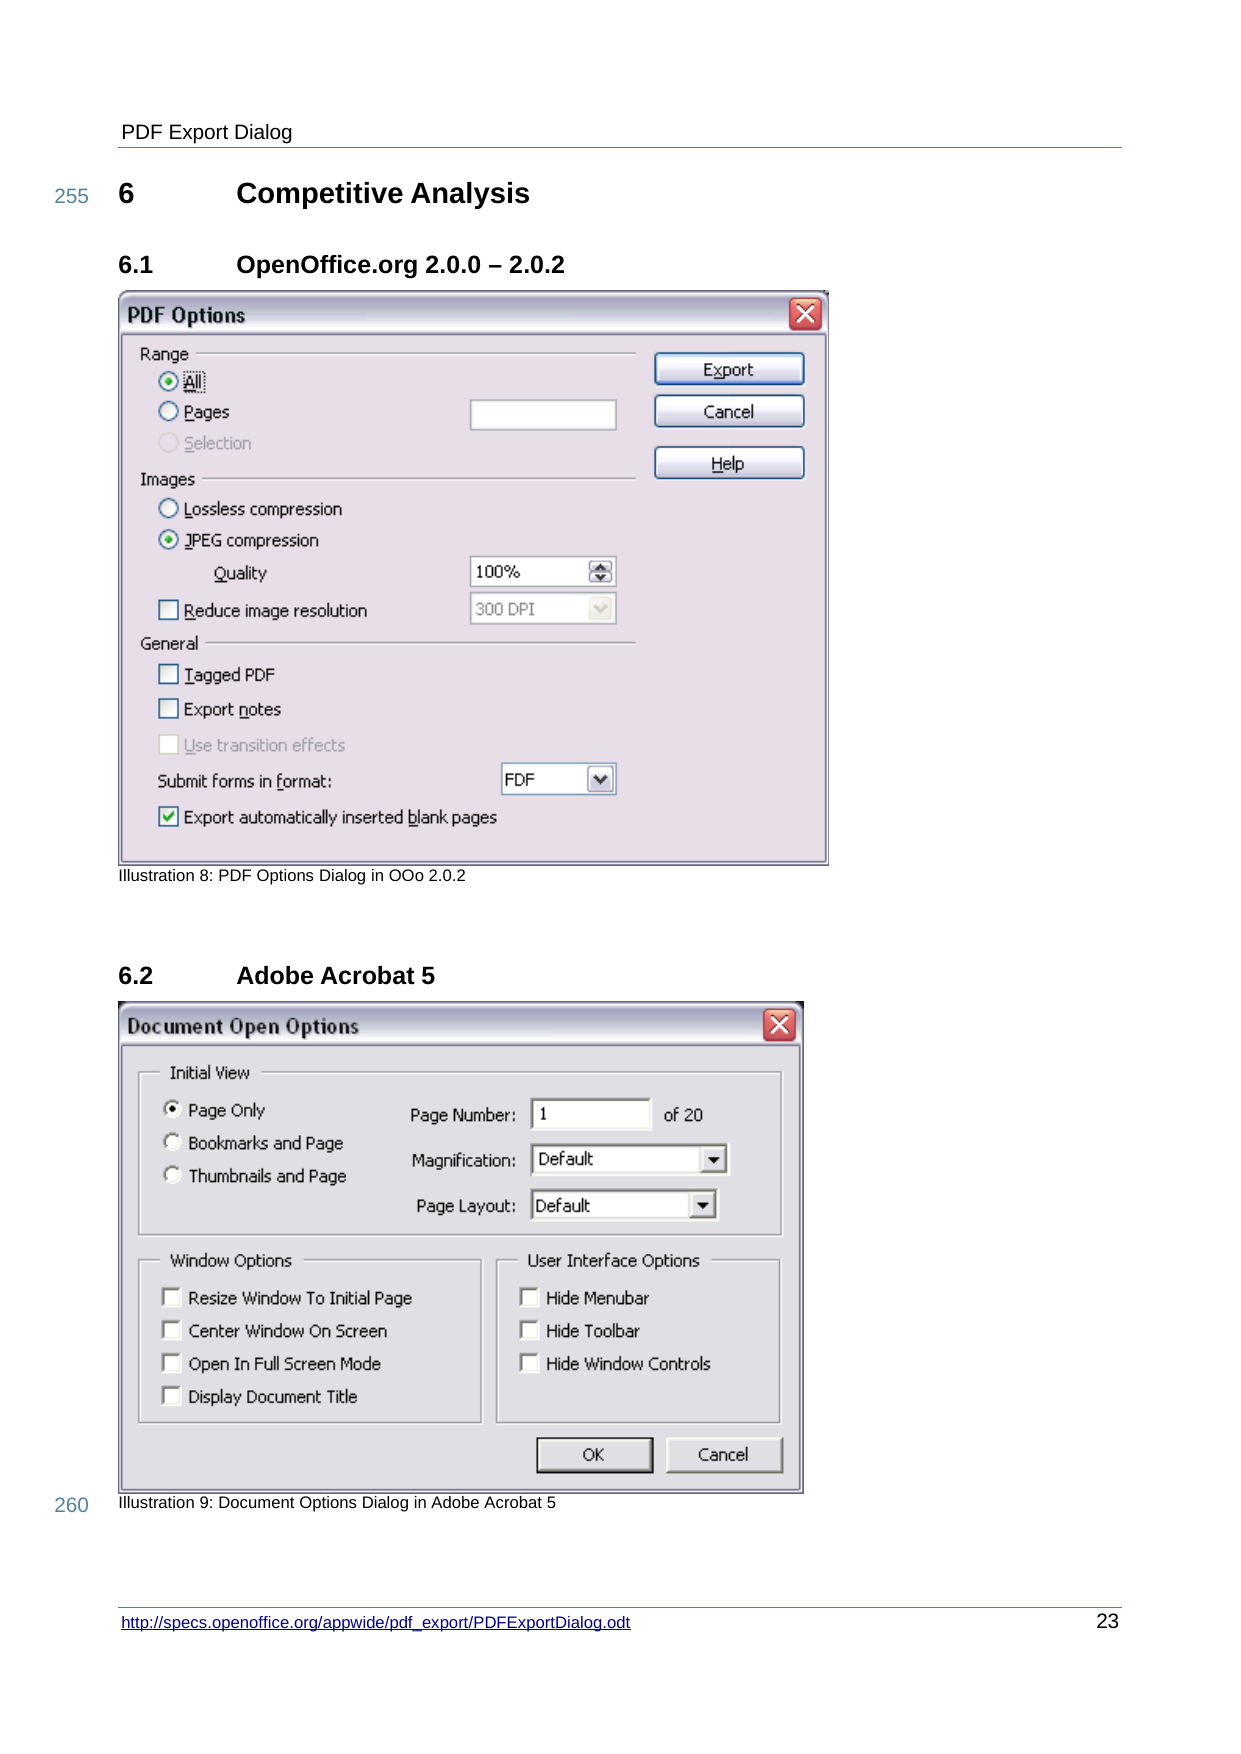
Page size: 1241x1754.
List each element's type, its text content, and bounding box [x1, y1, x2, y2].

picture [118, 1001, 804, 1494]
picture [118, 290, 829, 866]
text Illustration 9: Document Options Dialog in Adobe Acrobat 5 [118, 1494, 804, 1512]
subtitle Competitive Analysis [118, 177, 1122, 209]
subtitle OpenOffice.org 2.0.0 – 2.0.2 [118, 251, 1122, 279]
subtitle Adobe Acrobat 5 [118, 962, 1122, 989]
text Illustration 8: PDF Options Dialog in OOo 2.0.2 [118, 866, 829, 884]
